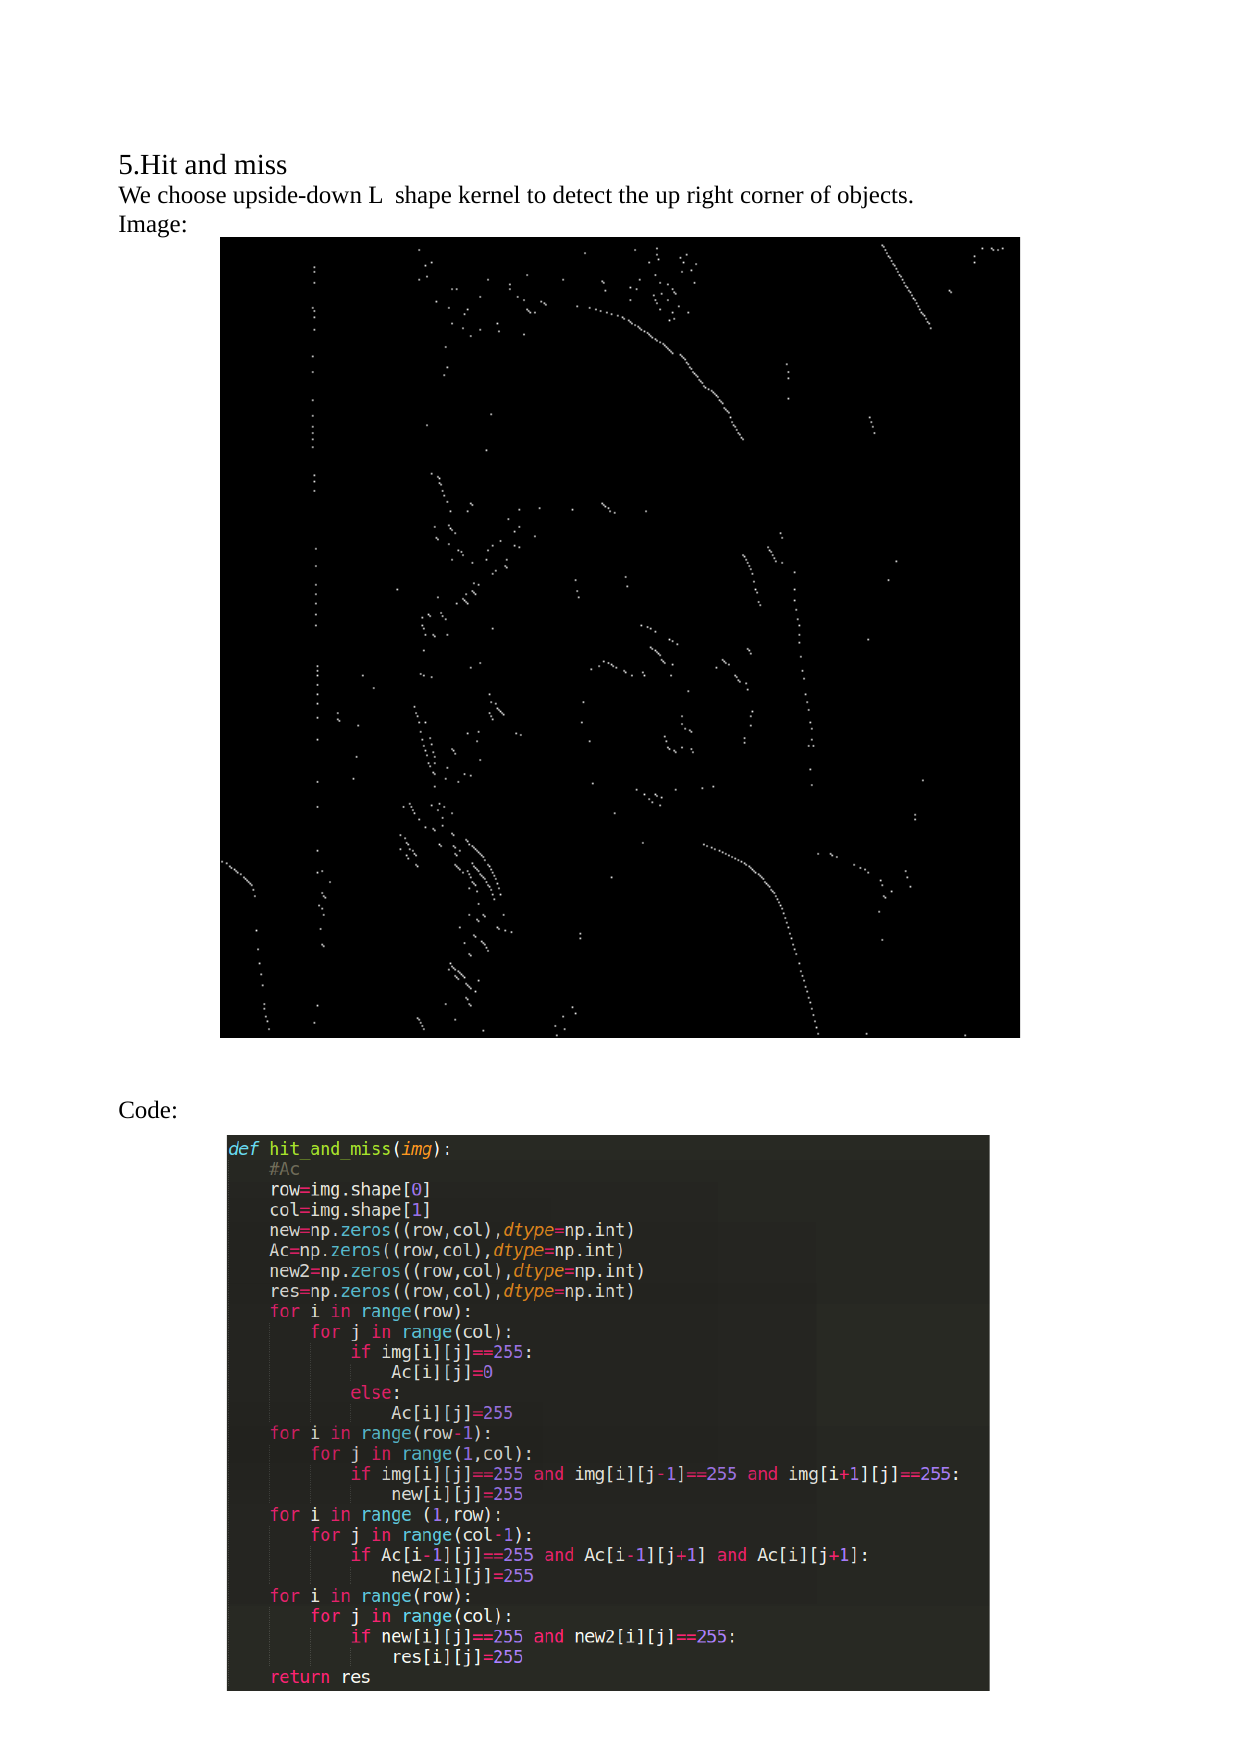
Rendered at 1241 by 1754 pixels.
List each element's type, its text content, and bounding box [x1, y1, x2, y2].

text 5.Hit and miss [118, 147, 1122, 180]
picture [226, 1135, 990, 1691]
text Image: [118, 209, 1122, 238]
text We choose upside-down L shape kernel to detect the up right corner of objects. [118, 180, 1122, 209]
text Code: [118, 1095, 1122, 1124]
picture [220, 237, 1020, 1038]
